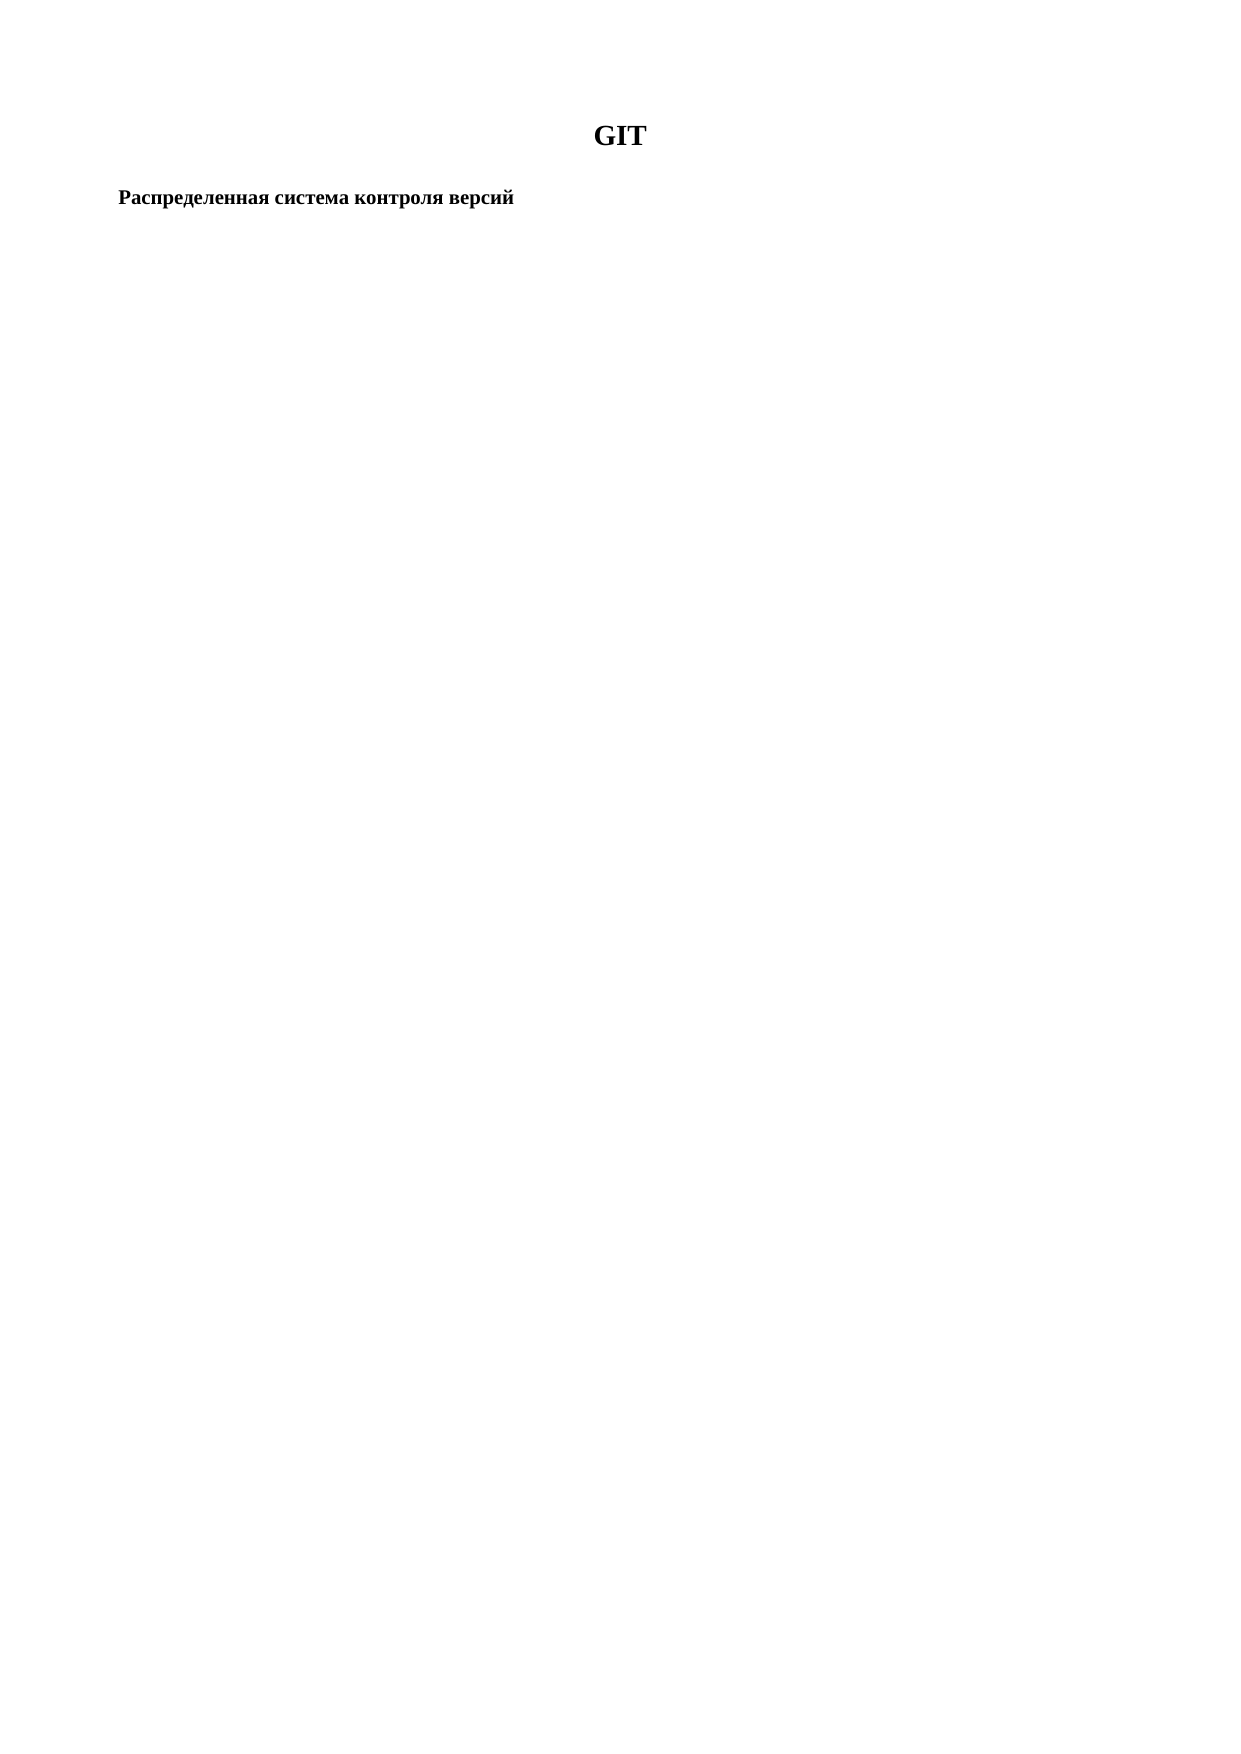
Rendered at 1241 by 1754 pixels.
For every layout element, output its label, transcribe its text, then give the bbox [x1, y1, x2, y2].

text GIT [118, 118, 1122, 152]
text Распределенная система контроля версий [118, 185, 1122, 209]
